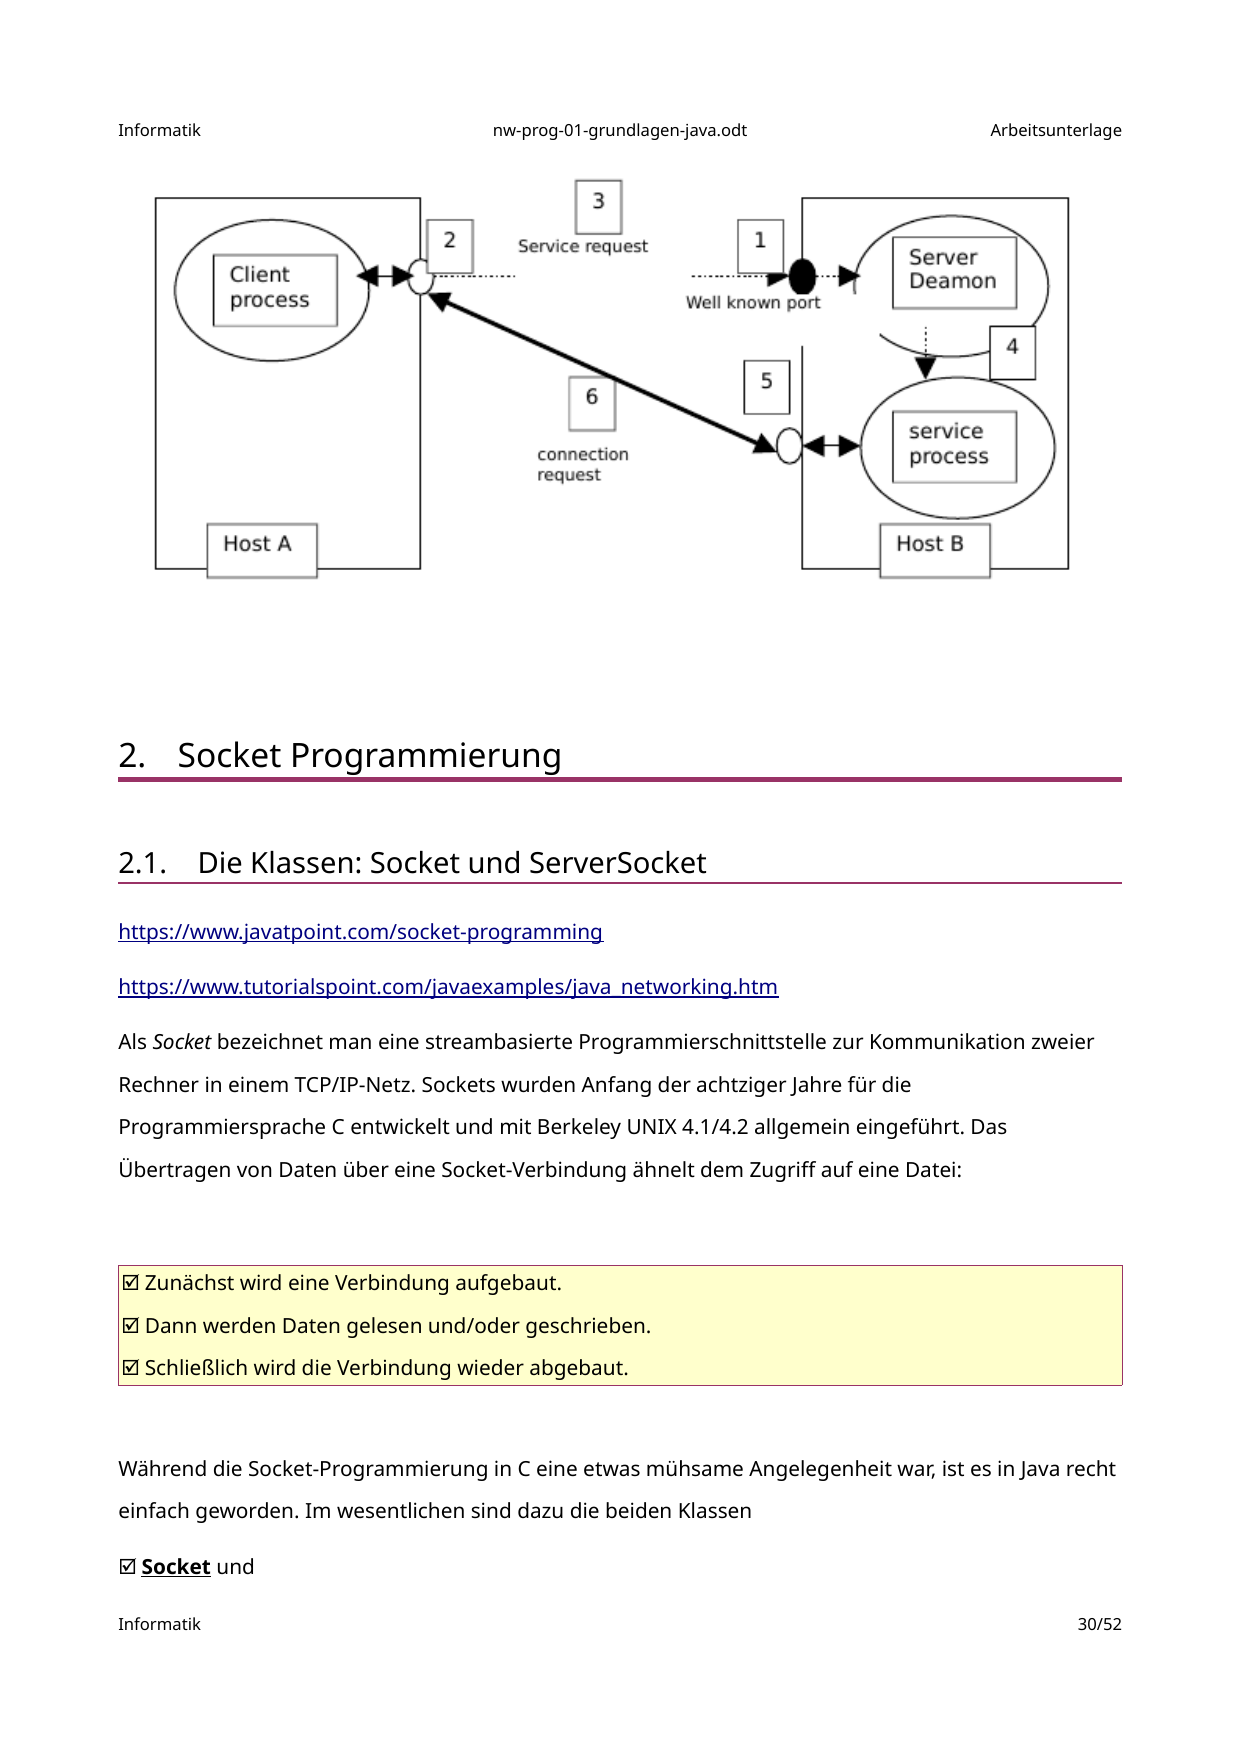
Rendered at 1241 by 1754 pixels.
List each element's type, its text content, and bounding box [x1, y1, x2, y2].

text https://www.javatpoint.com/socket-programming [118, 917, 1122, 945]
picture [138, 160, 1085, 595]
text https://www.tutorialspoint.com/javaexamples/java_networking.htm [118, 972, 1122, 1000]
text Während die Socket-Programmierung in C eine etwas mühsame Angelegenheit war, ist es in Java recht einfach geworden. Im wesentlichen sind dazu die beiden Klassen [118, 1454, 1122, 1525]
list Socket und [118, 1552, 1122, 1580]
subtitle Die Klassen: Socket und ServerSocket [118, 843, 1122, 882]
list Schließlich wird die Verbindung wieder abgebaut. [119, 1350, 1122, 1385]
text Als Socket bezeichnet man eine streambasierte Programmierschnittstelle zur Kommunikation zweier Rechner in einem TCP/IP-Netz. Sockets wurden Anfang der achtziger Jahre für die Programmiersprache C entwickelt und mit Berkeley UNIX 4.1/4.2 allgemein eingeführt. Das Übertragen von Daten über eine Socket-Verbindung ähnelt dem Zugriff auf eine Datei: [118, 1027, 1122, 1183]
subtitle Socket Programmierung [118, 732, 1122, 777]
list Dann werden Daten gelesen und/oder geschrieben. [119, 1308, 1122, 1339]
list Zunächst wird eine Verbindung aufgebaut. [119, 1266, 1122, 1297]
